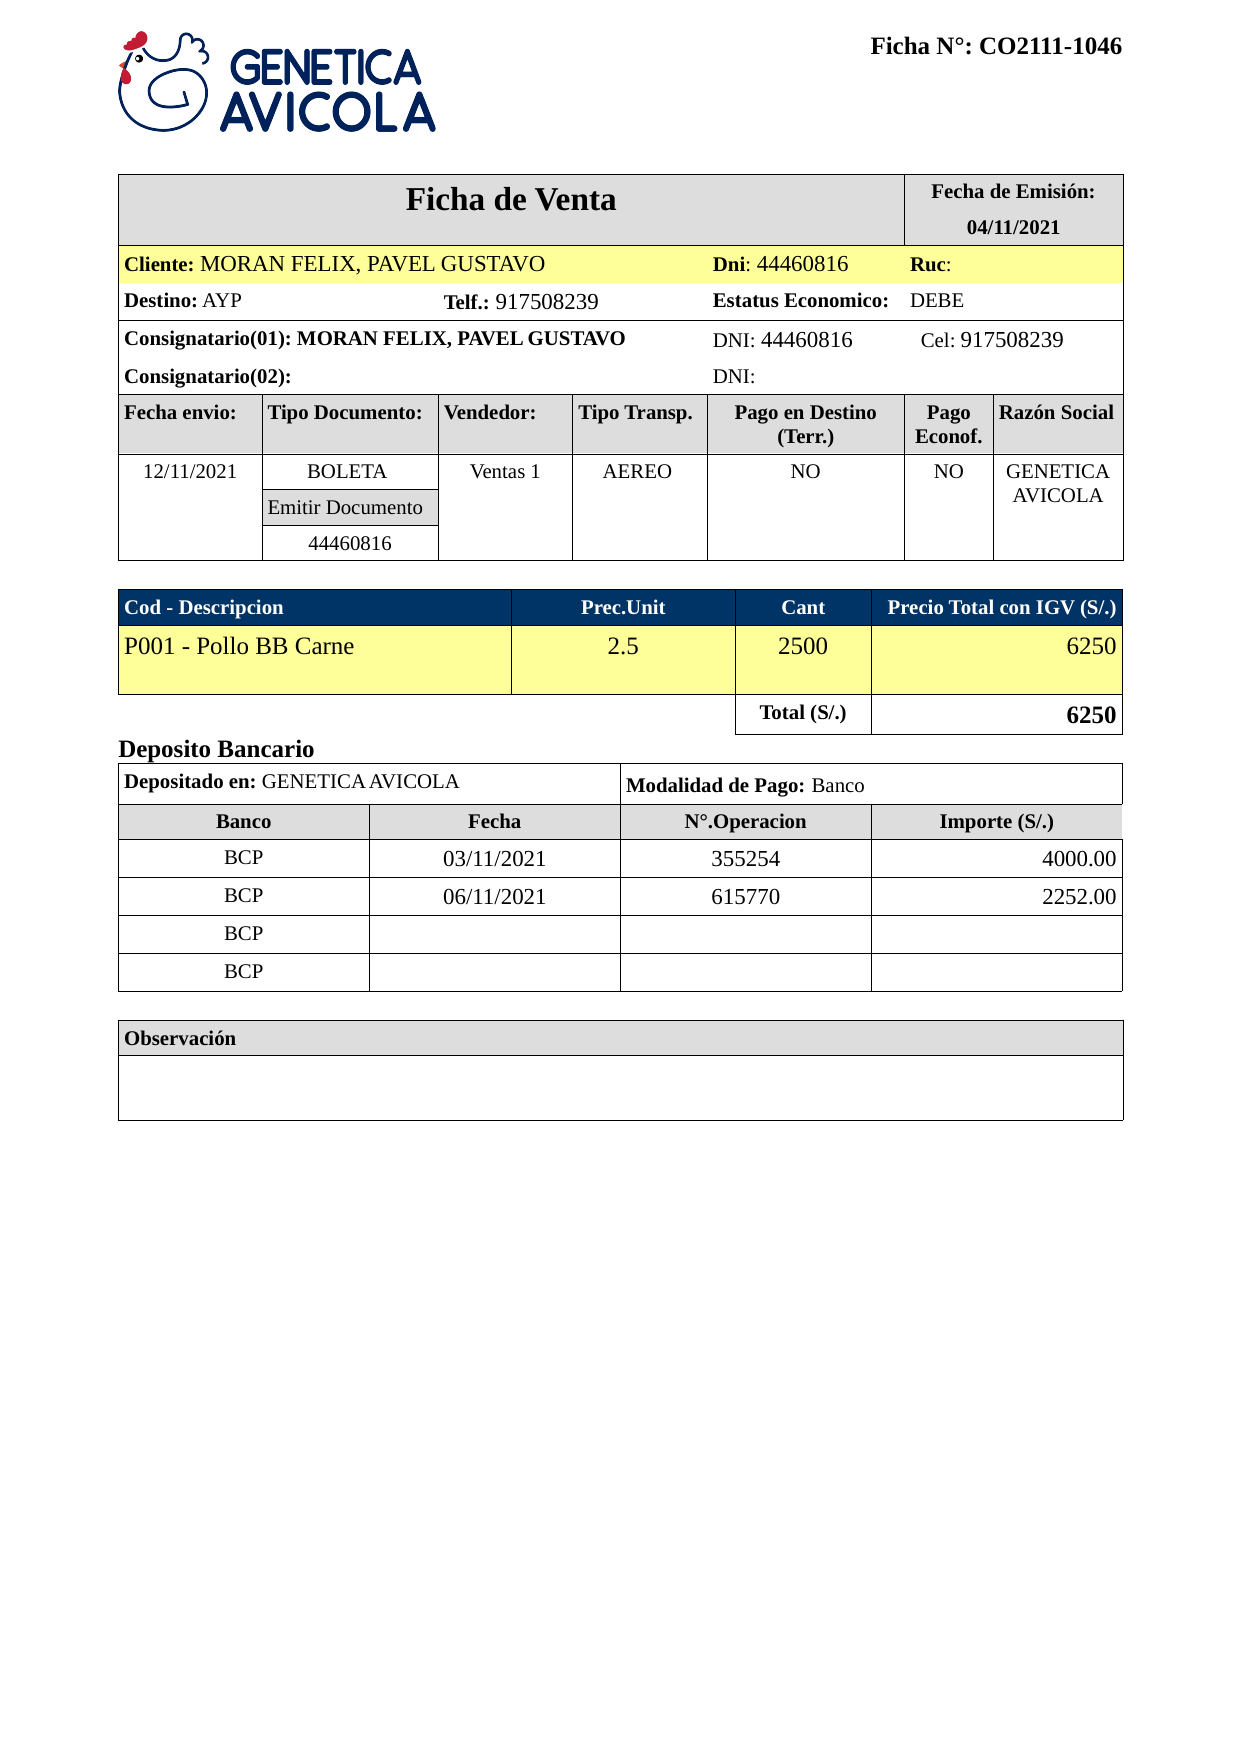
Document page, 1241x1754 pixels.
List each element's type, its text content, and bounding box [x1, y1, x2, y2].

table_cell DNI: [707, 358, 1123, 394]
table_cell 4000.00 [872, 840, 1122, 877]
table_cell Vendedor: [439, 395, 572, 453]
table_header Modalidad de Pago: Banco [621, 764, 1122, 803]
table_cell GENETICA AVICOLA [994, 455, 1123, 560]
table_cell 2.5 [512, 626, 735, 694]
table_cell DEBE [904, 283, 1123, 320]
table_cell 615770 [621, 878, 871, 915]
table_header Fecha de Emisión: [905, 175, 1123, 209]
table_cell Pago Econof. [905, 395, 993, 453]
table_cell 03/11/2021 [370, 840, 620, 877]
picture [118, 31, 436, 132]
table_cell BCP [119, 840, 369, 877]
table_cell 2252.00 [872, 878, 1122, 915]
table_cell BOLETA [263, 455, 438, 489]
table_cell Consignatario(01): MORAN FELIX, PAVEL GUSTAVO [119, 321, 707, 358]
table_cell Pago en Destino (Terr.) [708, 395, 904, 453]
table_cell [872, 916, 1122, 953]
table_cell [119, 1056, 1123, 1119]
table_cell 6250 [872, 626, 1122, 694]
table_cell 12/11/2021 [119, 455, 262, 560]
table_cell N°.Operacion [621, 805, 871, 839]
table_cell [621, 916, 871, 953]
table_cell Fecha envio: [119, 395, 262, 453]
table_cell Total (S/.) [736, 695, 871, 734]
table_cell 44460816 [263, 526, 438, 560]
table_cell P001 - Pollo BB Carne [119, 626, 511, 694]
table_cell Telf.: 917508239 [438, 283, 707, 320]
table_header Observación [119, 1021, 1123, 1055]
table_header Cod - Descripcion [119, 590, 511, 625]
table_cell Banco [119, 805, 369, 839]
table_cell 6250 [872, 695, 1122, 734]
table_cell Consignatario(02): [119, 358, 707, 394]
table_cell 06/11/2021 [370, 878, 620, 915]
table_cell Cel: 917508239 [915, 321, 1123, 358]
table_cell BCP [119, 954, 369, 991]
table_cell Tipo Documento: [263, 395, 438, 453]
table_header Ficha de Venta [119, 175, 904, 245]
table_cell [370, 954, 620, 991]
table_cell Emitir Documento [263, 490, 438, 525]
table_cell [511, 695, 735, 734]
table_header Precio Total con IGV (S/.) [872, 590, 1122, 625]
table_cell Cliente: MORAN FELIX, PAVEL GUSTAVO [119, 246, 707, 283]
table_cell Estatus Economico: [707, 283, 904, 320]
table_header Cant [736, 590, 871, 625]
table_cell NO [708, 455, 904, 560]
table_cell Importe (S/.) [872, 805, 1122, 839]
table_cell Ruc: [904, 246, 1123, 283]
table_cell [872, 954, 1122, 991]
table_cell 04/11/2021 [905, 209, 1123, 245]
table_cell [118, 695, 511, 734]
table_cell BCP [119, 916, 369, 953]
text Deposito Bancario [118, 734, 1122, 763]
table_cell Destino: AYP [119, 283, 438, 320]
table_cell [370, 916, 620, 953]
table_cell Tipo Transp. [573, 395, 707, 453]
table_cell 355254 [621, 840, 871, 877]
table_cell NO [905, 455, 993, 560]
table_cell AEREO [573, 455, 707, 560]
table_cell BCP [119, 878, 369, 915]
table_cell Fecha [370, 805, 620, 839]
table_cell 2500 [736, 626, 871, 694]
table_cell Razón Social [994, 395, 1123, 453]
table_cell Ventas 1 [439, 455, 572, 560]
table_header Prec.Unit [512, 590, 735, 625]
table_header Depositado en: GENETICA AVICOLA [119, 764, 620, 803]
table_cell Dni: 44460816 [707, 246, 904, 283]
table_cell [621, 954, 871, 991]
table_cell DNI: 44460816 [707, 321, 915, 358]
